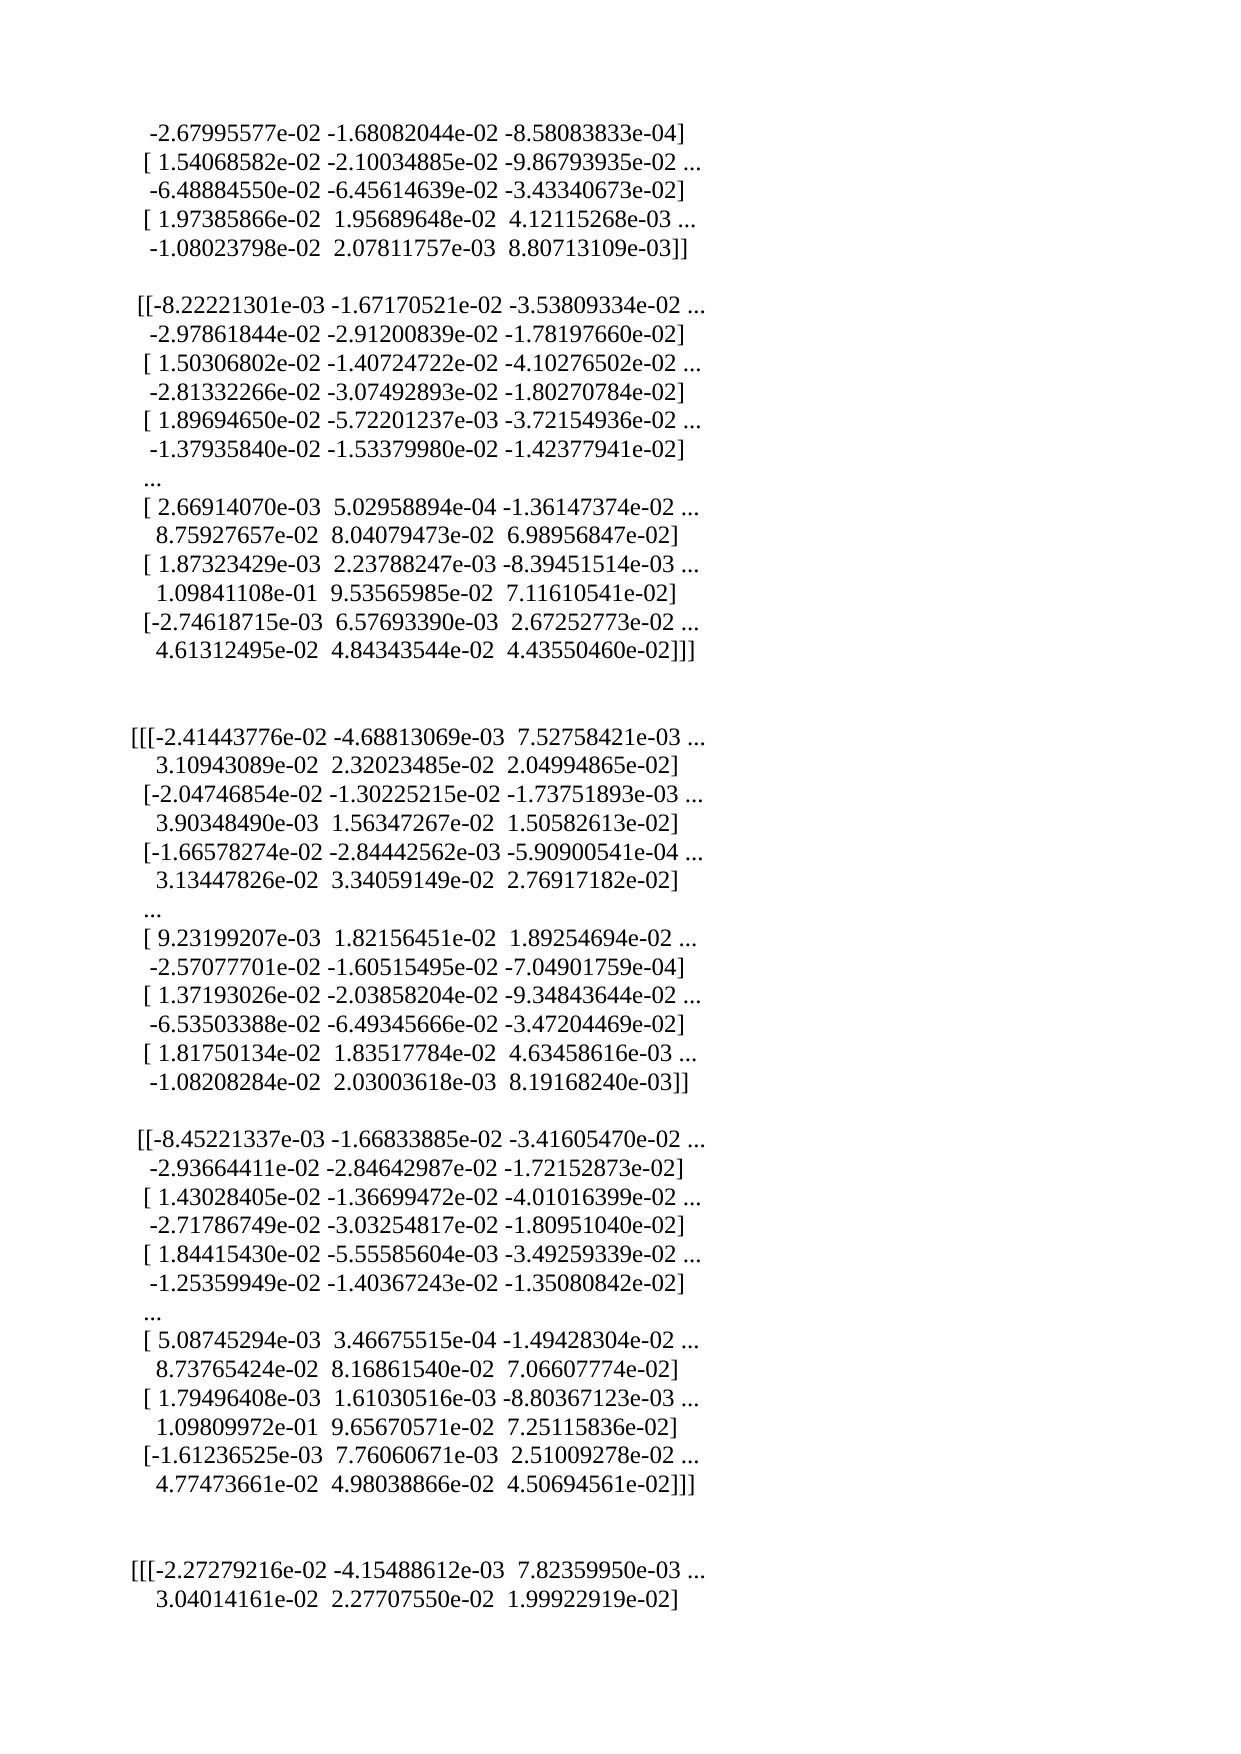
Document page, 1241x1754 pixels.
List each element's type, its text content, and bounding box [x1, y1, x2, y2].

text 3.90348490e-03 1.56347267e-02 1.50582613e-02] [118, 808, 1122, 837]
text -1.25359949e-02 -1.40367243e-02 -1.35080842e-02] [118, 1268, 1122, 1297]
text [ 1.89694650e-02 -5.72201237e-03 -3.72154936e-02 ... [118, 406, 1122, 434]
text [[[-2.27279216e-02 -4.15488612e-03 7.82359950e-03 ... [118, 1556, 1122, 1584]
text -2.81332266e-02 -3.07492893e-02 -1.80270784e-02] [118, 377, 1122, 406]
text ... [118, 463, 1122, 492]
text [-2.04746854e-02 -1.30225215e-02 -1.73751893e-03 ... [118, 779, 1122, 808]
text [ 1.84415430e-02 -5.55585604e-03 -3.49259339e-02 ... [118, 1239, 1122, 1268]
text -1.08023798e-02 2.07811757e-03 8.80713109e-03]] [118, 233, 1122, 262]
text [ 1.87323429e-03 2.23788247e-03 -8.39451514e-03 ... [118, 549, 1122, 578]
text [ 1.79496408e-03 1.61030516e-03 -8.80367123e-03 ... [118, 1383, 1122, 1412]
text -6.53503388e-02 -6.49345666e-02 -3.47204469e-02] [118, 1009, 1122, 1038]
text -1.37935840e-02 -1.53379980e-02 -1.42377941e-02] [118, 434, 1122, 463]
text [[-8.45221337e-03 -1.66833885e-02 -3.41605470e-02 ... [118, 1124, 1122, 1153]
text [ 1.54068582e-02 -2.10034885e-02 -9.86793935e-02 ... [118, 147, 1122, 176]
text [ 9.23199207e-03 1.82156451e-02 1.89254694e-02 ... [118, 923, 1122, 952]
text ... [118, 1297, 1122, 1326]
text [ 1.37193026e-02 -2.03858204e-02 -9.34843644e-02 ... [118, 981, 1122, 1009]
text 1.09809972e-01 9.65670571e-02 7.25115836e-02] [118, 1412, 1122, 1441]
text [ 1.50306802e-02 -1.40724722e-02 -4.10276502e-02 ... [118, 348, 1122, 377]
text [ 1.43028405e-02 -1.36699472e-02 -4.01016399e-02 ... [118, 1182, 1122, 1211]
text [ 1.81750134e-02 1.83517784e-02 4.63458616e-03 ... [118, 1038, 1122, 1067]
text 3.13447826e-02 3.34059149e-02 2.76917182e-02] [118, 866, 1122, 894]
text 4.77473661e-02 4.98038866e-02 4.50694561e-02]]] [118, 1469, 1122, 1498]
text 4.61312495e-02 4.84343544e-02 4.43550460e-02]]] [118, 636, 1122, 664]
text -2.67995577e-02 -1.68082044e-02 -8.58083833e-04] [118, 118, 1122, 147]
text -2.97861844e-02 -2.91200839e-02 -1.78197660e-02] [118, 319, 1122, 348]
text [[-8.22221301e-03 -1.67170521e-02 -3.53809334e-02 ... [118, 291, 1122, 319]
text ... [118, 894, 1122, 923]
text [ 2.66914070e-03 5.02958894e-04 -1.36147374e-02 ... [118, 492, 1122, 521]
text 3.04014161e-02 2.27707550e-02 1.99922919e-02] [118, 1584, 1122, 1613]
text -1.08208284e-02 2.03003618e-03 8.19168240e-03]] [118, 1067, 1122, 1096]
text -2.57077701e-02 -1.60515495e-02 -7.04901759e-04] [118, 952, 1122, 981]
text [[[-2.41443776e-02 -4.68813069e-03 7.52758421e-03 ... [118, 722, 1122, 751]
text [-1.61236525e-03 7.76060671e-03 2.51009278e-02 ... [118, 1441, 1122, 1469]
text 3.10943089e-02 2.32023485e-02 2.04994865e-02] [118, 751, 1122, 779]
text 8.75927657e-02 8.04079473e-02 6.98956847e-02] [118, 521, 1122, 549]
text -6.48884550e-02 -6.45614639e-02 -3.43340673e-02] [118, 176, 1122, 204]
text 1.09841108e-01 9.53565985e-02 7.11610541e-02] [118, 578, 1122, 607]
text 8.73765424e-02 8.16861540e-02 7.06607774e-02] [118, 1354, 1122, 1383]
text -2.71786749e-02 -3.03254817e-02 -1.80951040e-02] [118, 1211, 1122, 1239]
text [ 5.08745294e-03 3.46675515e-04 -1.49428304e-02 ... [118, 1326, 1122, 1354]
text [ 1.97385866e-02 1.95689648e-02 4.12115268e-03 ... [118, 204, 1122, 233]
text -2.93664411e-02 -2.84642987e-02 -1.72152873e-02] [118, 1153, 1122, 1182]
text [-2.74618715e-03 6.57693390e-03 2.67252773e-02 ... [118, 607, 1122, 636]
text [-1.66578274e-02 -2.84442562e-03 -5.90900541e-04 ... [118, 837, 1122, 866]
